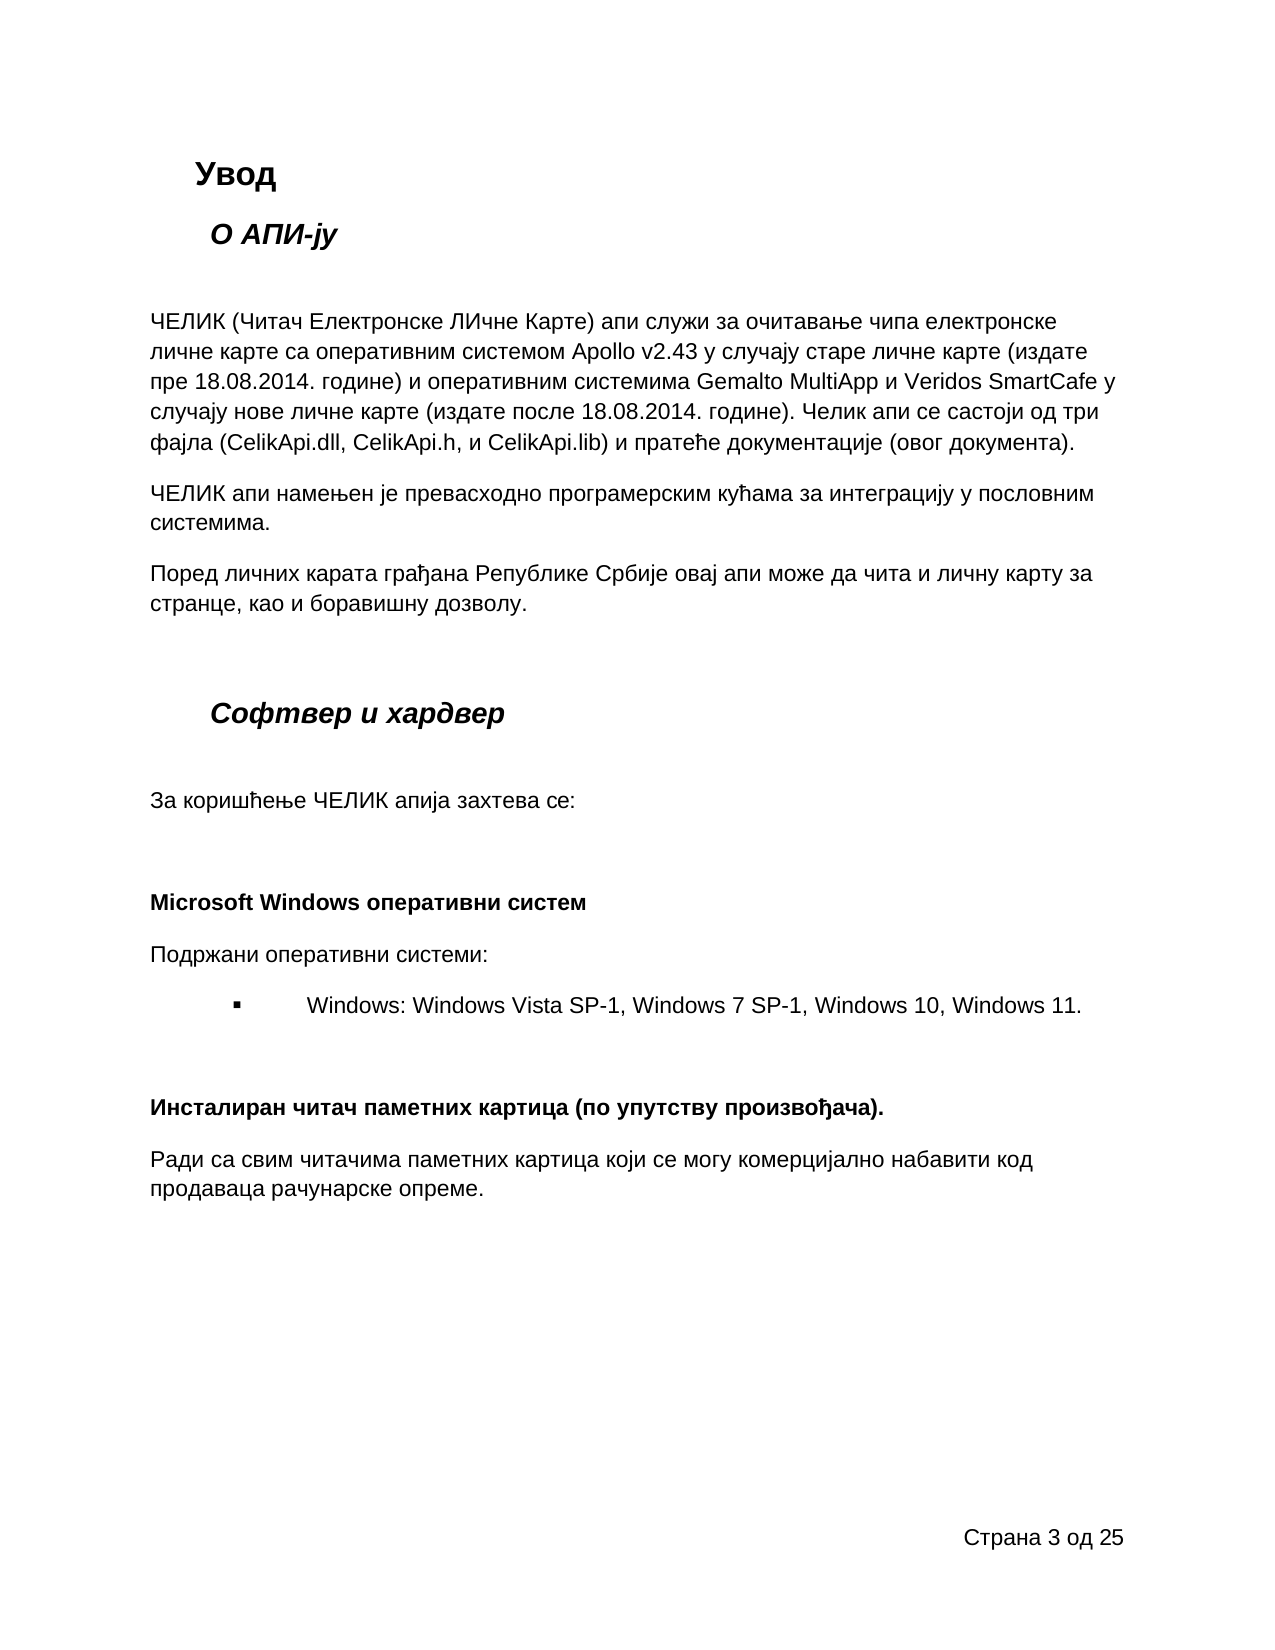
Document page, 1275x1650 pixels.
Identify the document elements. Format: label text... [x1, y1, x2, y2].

text Поред личних карата грађана Републике Србије овај апи може да чита и личну карту за странце, као и боравишну дозволу. [150, 560, 1162, 617]
text ЧЕЛИК апи намењен је превасходно програмерским кућама за интеграцију у пословним системима. [150, 480, 1162, 536]
subtitle Инсталиран читач паметних картица (по упутству произвођача). [150, 1094, 1162, 1120]
list Windows: Windows Vista SP-1, Windows 7 SP-1, Windows 10, Windows 11. [232, 992, 1162, 1018]
subtitle Софтвер и хардвер [210, 696, 1162, 730]
text За коришћење ЧЕЛИК апија захтева се: [150, 787, 1162, 814]
subtitle Microsoft Windows оперативни систем [150, 889, 1162, 916]
subtitle О АПИ-ју [210, 217, 1162, 250]
text ЧЕЛИК (Читач Електронске ЛИчне Карте) апи служи за очитавање чипа електронске личне карте са оперативним системом Apollo v2.43 у случају старе личне карте (издате пре 18.08.2014. године) и оперативним системима Gemalto MultiApp и Veridos SmartCafe у случају нове личне карте (издате после 18.08.2014. године). Челик апи се састоји од три фајла (CelikApi.dll, CelikApi.h, и CelikApi.lib) и пратеће документације (овог документа). [150, 308, 1119, 455]
text Ради са свим читачима паметних картица који се могу комерцијално набавити код продаваца рачунарске опреме. [150, 1146, 1119, 1202]
text Подржани оперативни системи: [150, 941, 1162, 967]
